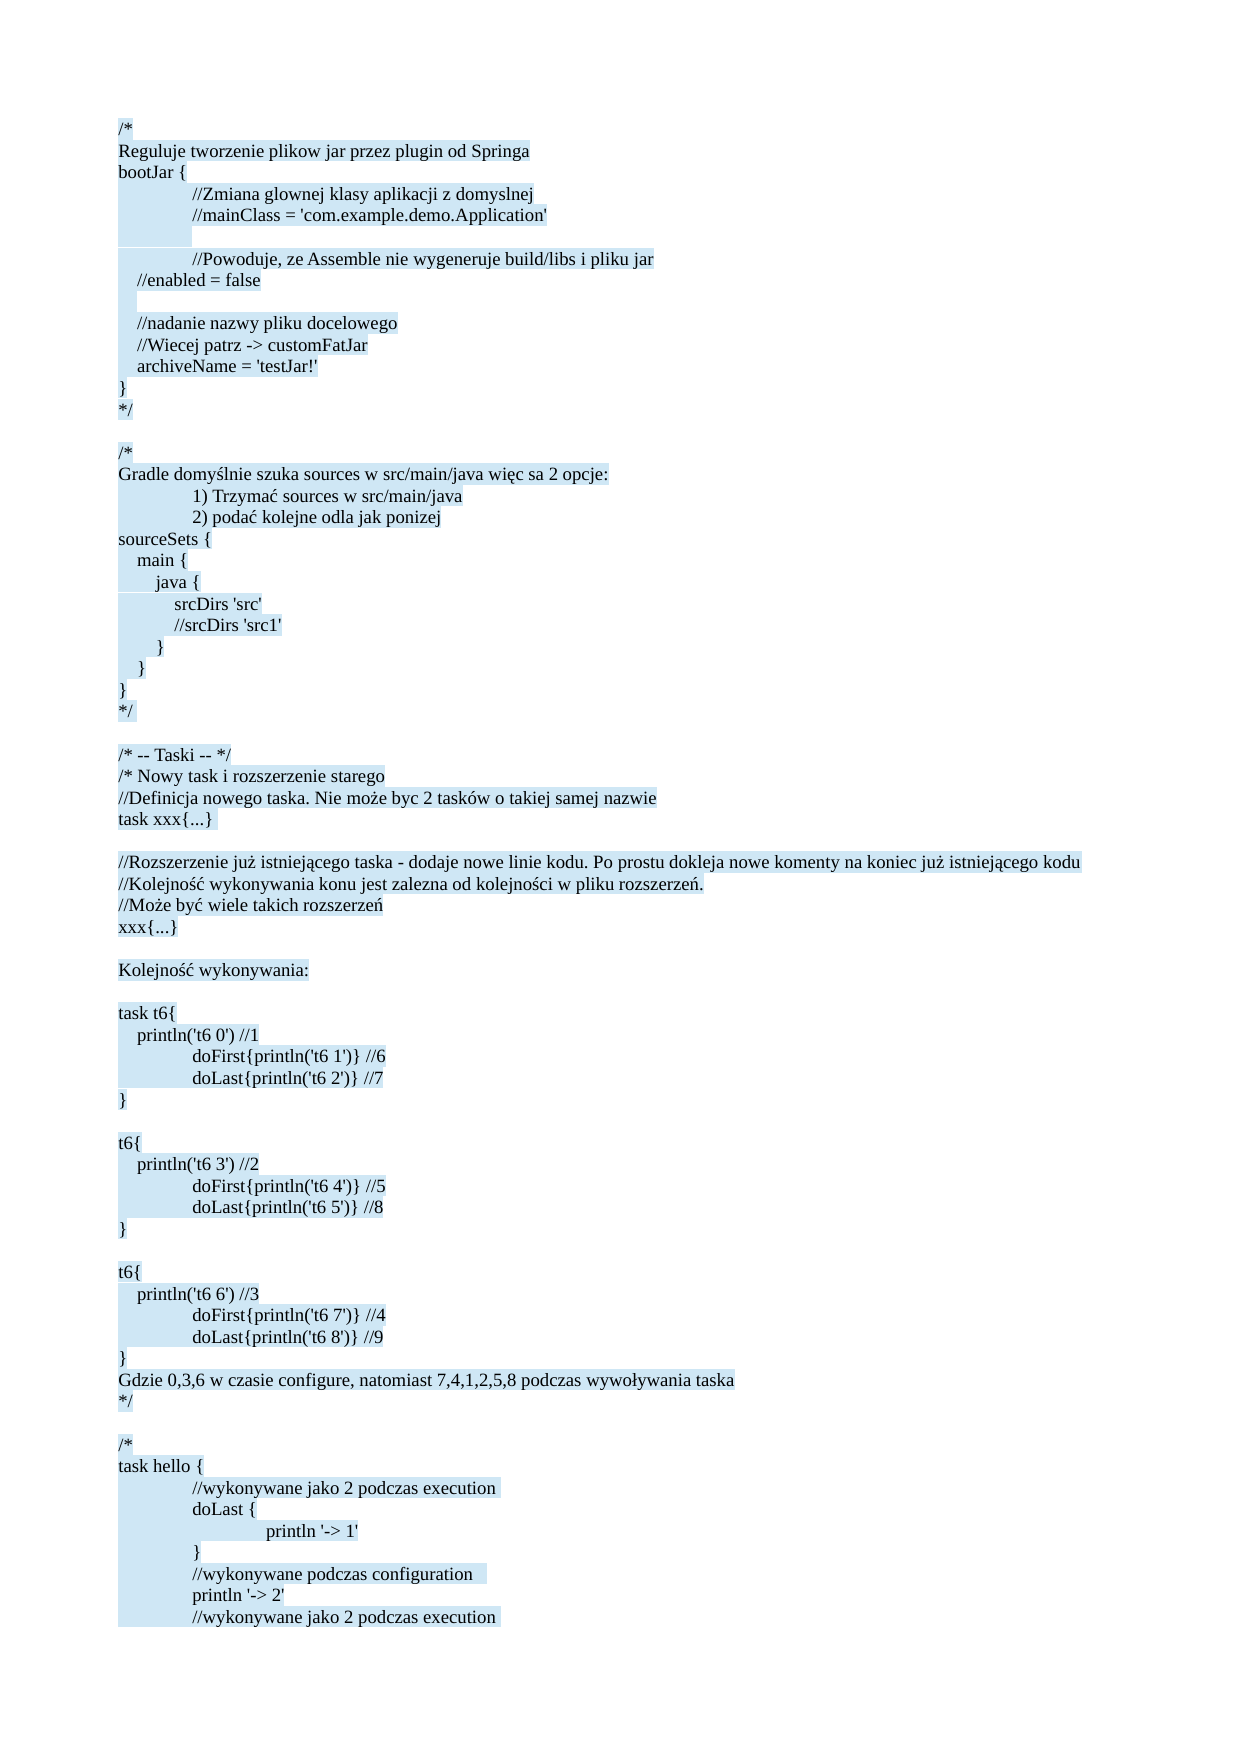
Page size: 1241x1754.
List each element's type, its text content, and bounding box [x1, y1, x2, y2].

text //Kolejność wykonywania konu jest zalezna od kolejności w pliku rozszerzeń. [118, 873, 1122, 894]
text main { [118, 549, 1122, 571]
text println('t6 6') //3 [118, 1282, 1122, 1304]
text task xxx{...} [118, 808, 1122, 830]
text /* Nowy task i rozszerzenie starego [118, 765, 1122, 787]
text Kolejność wykonywania: [118, 959, 1122, 981]
text //Zmiana glownej klasy aplikacji z domyslnej [118, 183, 1122, 204]
text //Powoduje, ze Assemble nie wygeneruje build/libs i pliku jar [118, 247, 1122, 269]
text t6{ [118, 1132, 1122, 1153]
text doLast{println('t6 5')} //8 [118, 1196, 1122, 1218]
text doLast{println('t6 2')} //7 [118, 1067, 1122, 1088]
text } [118, 1218, 1122, 1239]
text } [118, 1541, 1122, 1563]
text } [118, 1088, 1122, 1110]
text println '-> 1' [118, 1520, 1122, 1541]
text doFirst{println('t6 7')} //4 [118, 1304, 1122, 1326]
text */ [118, 700, 1122, 722]
text //wykonywane podczas configuration [118, 1563, 1122, 1584]
text archiveName = 'testJar!' [118, 355, 1122, 377]
text srcDirs 'src' [118, 592, 1122, 614]
text 2) podać kolejne odla jak ponizej [118, 506, 1122, 528]
text } [118, 679, 1122, 700]
text doLast { [118, 1498, 1122, 1520]
text //Wiecej patrz -> customFatJar [118, 334, 1122, 355]
text println('t6 0') //1 [118, 1024, 1122, 1045]
text xxx{...} [118, 916, 1122, 937]
text /* [118, 442, 1122, 463]
text */ [118, 1390, 1122, 1412]
text sourceSets { [118, 528, 1122, 549]
text doFirst{println('t6 1')} //6 [118, 1045, 1122, 1067]
text //mainClass = 'com.example.demo.Application' [118, 204, 1122, 226]
text Gdzie 0,3,6 w czasie configure, natomiast 7,4,1,2,5,8 podczas wywoływania taska [118, 1369, 1122, 1390]
text java { [118, 571, 1122, 592]
text t6{ [118, 1261, 1122, 1282]
text //Może być wiele takich rozszerzeń [118, 894, 1122, 916]
text } [118, 657, 1122, 679]
text //wykonywane jako 2 podczas execution [118, 1606, 1122, 1627]
text //srcDirs 'src1' [118, 614, 1122, 636]
text } [118, 377, 1122, 398]
text doLast{println('t6 8')} //9 [118, 1326, 1122, 1347]
text //nadanie nazwy pliku docelowego [118, 312, 1122, 334]
text } [118, 1347, 1122, 1369]
text //Definicja nowego taska. Nie może byc 2 tasków o takiej samej nazwie [118, 787, 1122, 808]
text } [118, 636, 1122, 657]
text println '-> 2' [118, 1584, 1122, 1606]
text doFirst{println('t6 4')} //5 [118, 1175, 1122, 1196]
text //wykonywane jako 2 podczas execution [118, 1477, 1122, 1498]
text /* [118, 118, 1122, 140]
text 1) Trzymać sources w src/main/java [118, 485, 1122, 506]
text //enabled = false [118, 269, 1122, 291]
text task hello { [118, 1455, 1122, 1477]
text println('t6 3') //2 [118, 1153, 1122, 1175]
text Reguluje tworzenie plikow jar przez plugin od Springa [118, 140, 1122, 161]
text /* [118, 1433, 1122, 1455]
text Gradle domyślnie szuka sources w src/main/java więc sa 2 opcje: [118, 463, 1122, 485]
text /* -- Taski -- */ [118, 743, 1122, 765]
text */ [118, 398, 1122, 420]
text //Rozszerzenie już istniejącego taska - dodaje nowe linie kodu. Po prostu dokleja nowe komenty na koniec już istniejącego kodu [118, 851, 1122, 873]
text bootJar { [118, 161, 1122, 183]
text task t6{ [118, 1002, 1122, 1024]
